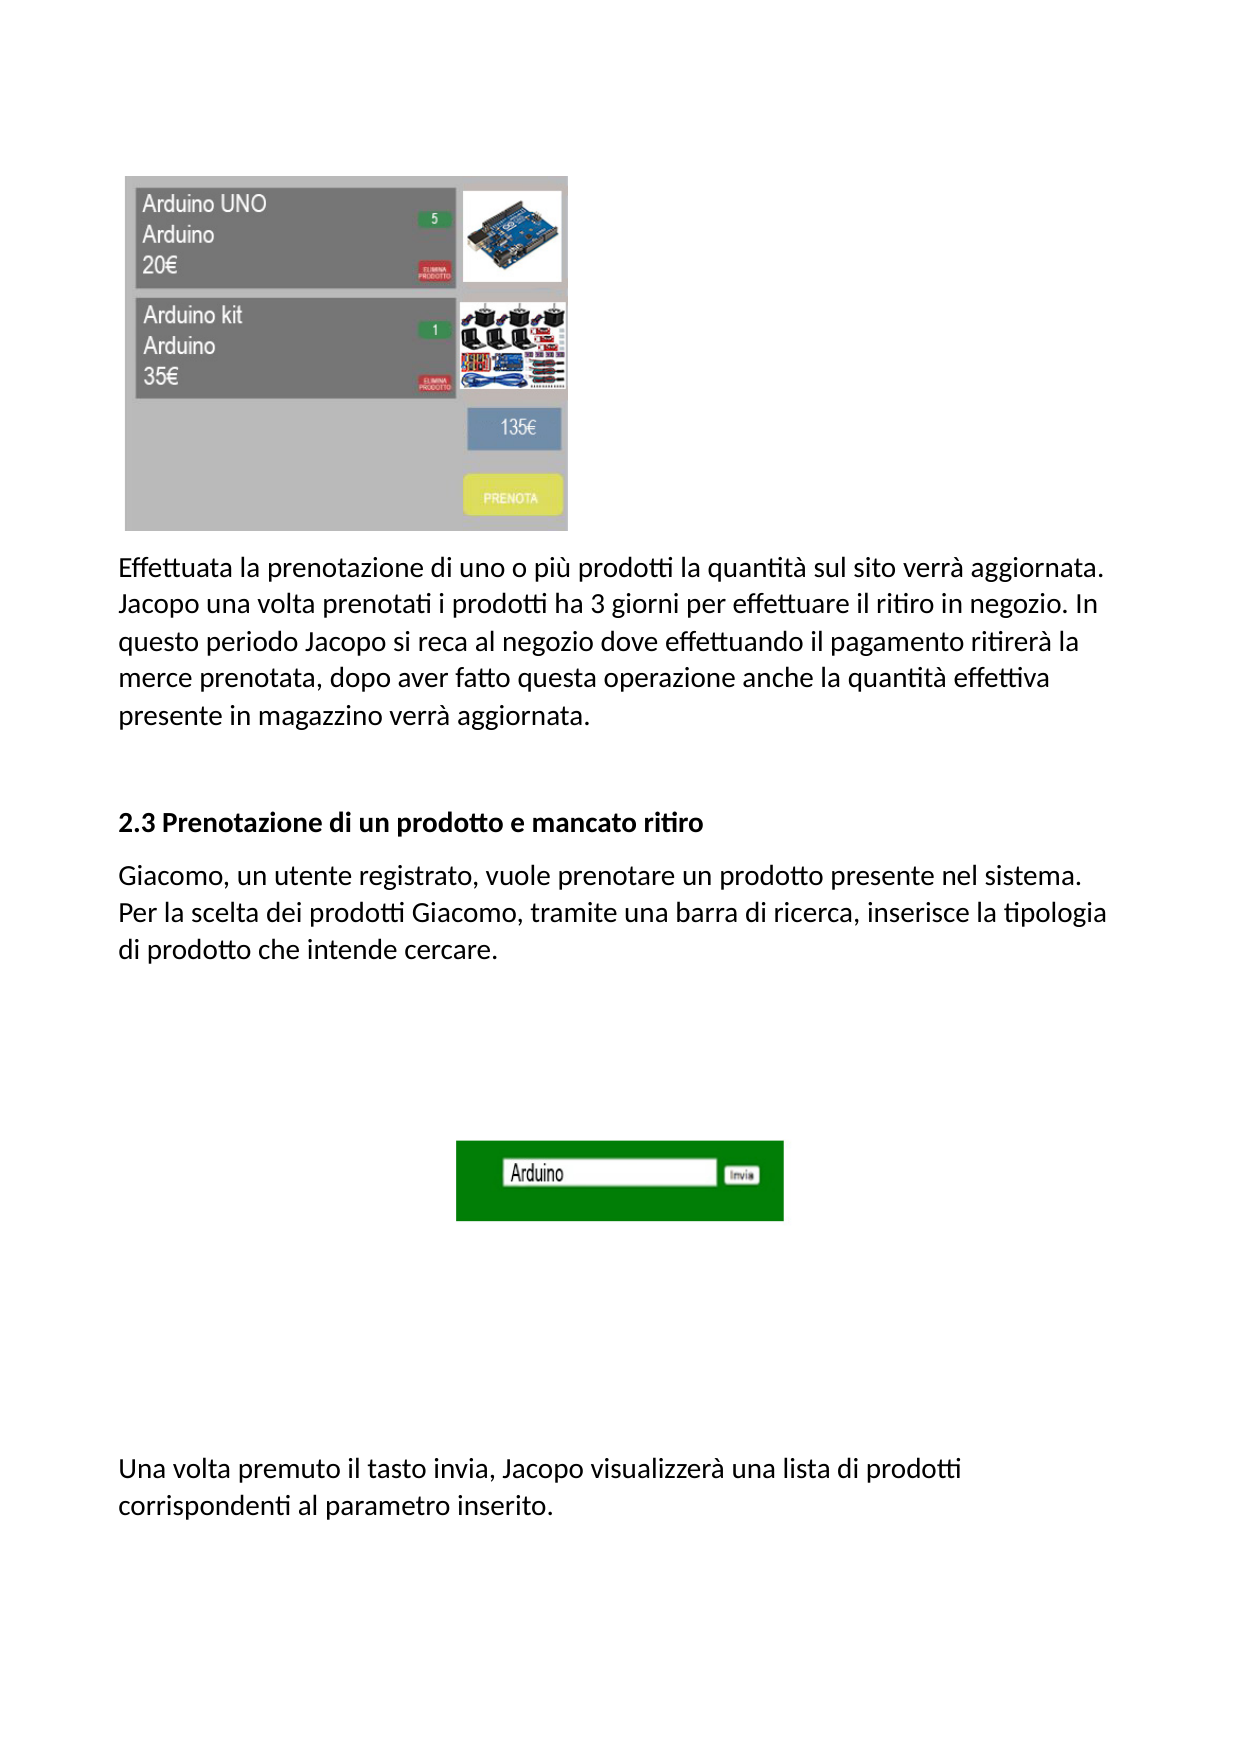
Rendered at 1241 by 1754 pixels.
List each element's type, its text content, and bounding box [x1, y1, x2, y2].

text Effettuata la prenotazione di uno o più prodotti la quantità sul sito verrà aggiornata. Jacopo una volta prenotati i prodotti ha 3 giorni per effettuare il ritiro in negozio. In questo periodo Jacopo si reca al negozio dove effettuando il pagamento ritirerà la merce prenotata, dopo aver fatto questa operazione anche la quantità effettiva presente in magazzino verrà aggiornata. [118, 549, 1122, 732]
text Giacomo, un utente registrato, vuole prenotare un prodotto presente nel sistema. Per la scelta dei prodotti Giacomo, tramite una barra di ricerca, inserisce la tipologia di prodotto che intende cercare. [118, 857, 1122, 967]
text 2.3 Prenotazione di un prodotto e mancato ritiro [118, 804, 1122, 839]
text Una volta premuto il tasto invia, Jacopo visualizzerà una lista di prodotti corrispondenti al parametro inserito. [118, 1450, 1122, 1522]
